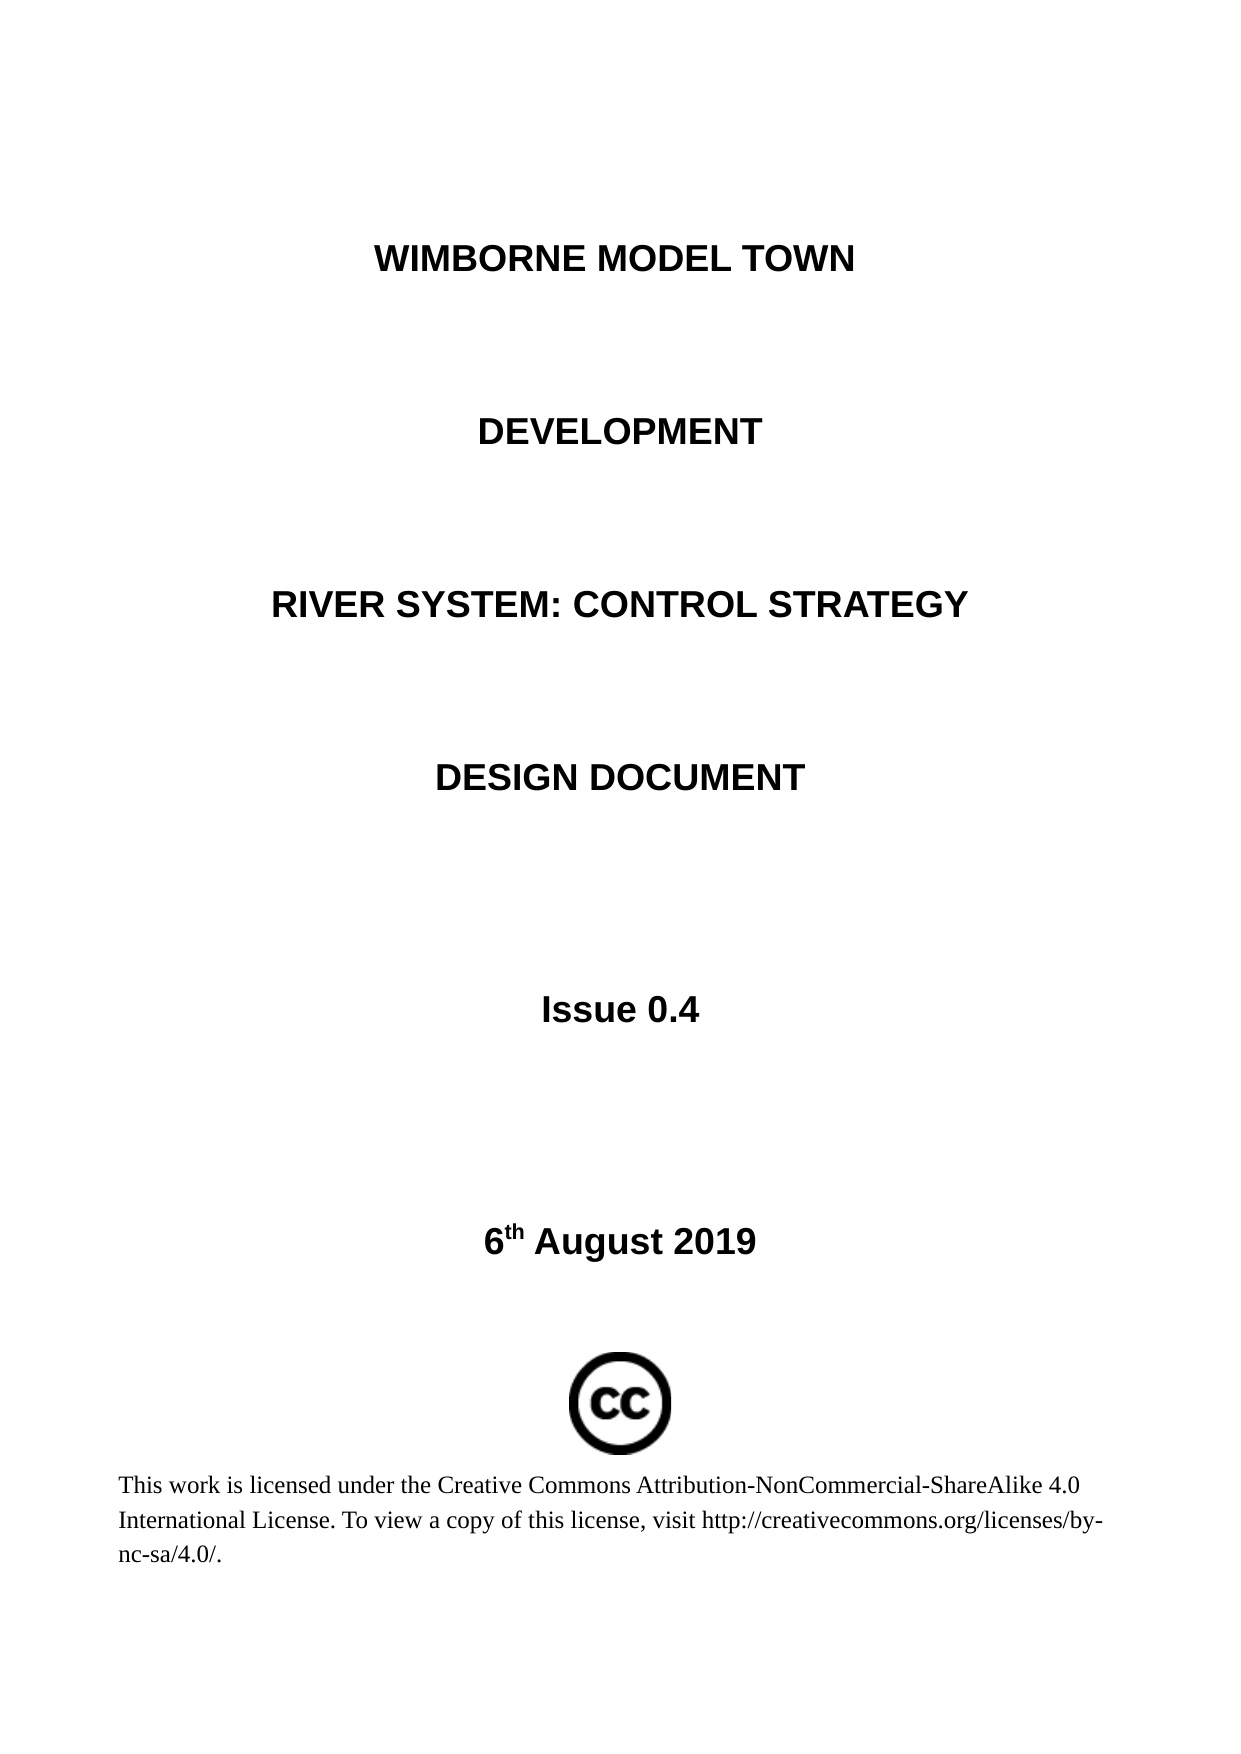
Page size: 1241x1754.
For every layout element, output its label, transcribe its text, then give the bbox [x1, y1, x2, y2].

text 6th August 2019 [118, 1219, 1122, 1263]
text Issue 0.4 [118, 987, 1122, 1031]
picture [569, 1352, 672, 1455]
text DESIGN DOCUMENT [118, 755, 1122, 798]
text WIMBORNE MODEL TOWN [118, 236, 1122, 279]
text This work is licensed under the Creative Commons Attribution-NonCommercial-ShareAlike 4.0 International License. To view a copy of this license, visit http://creativecommons.org/licenses/by-nc-sa/4.0/. [118, 1471, 1122, 1568]
text DEVELOPMENT [118, 409, 1122, 452]
text RIVER SYSTEM: CONTROL STRATEGY [118, 582, 1122, 625]
